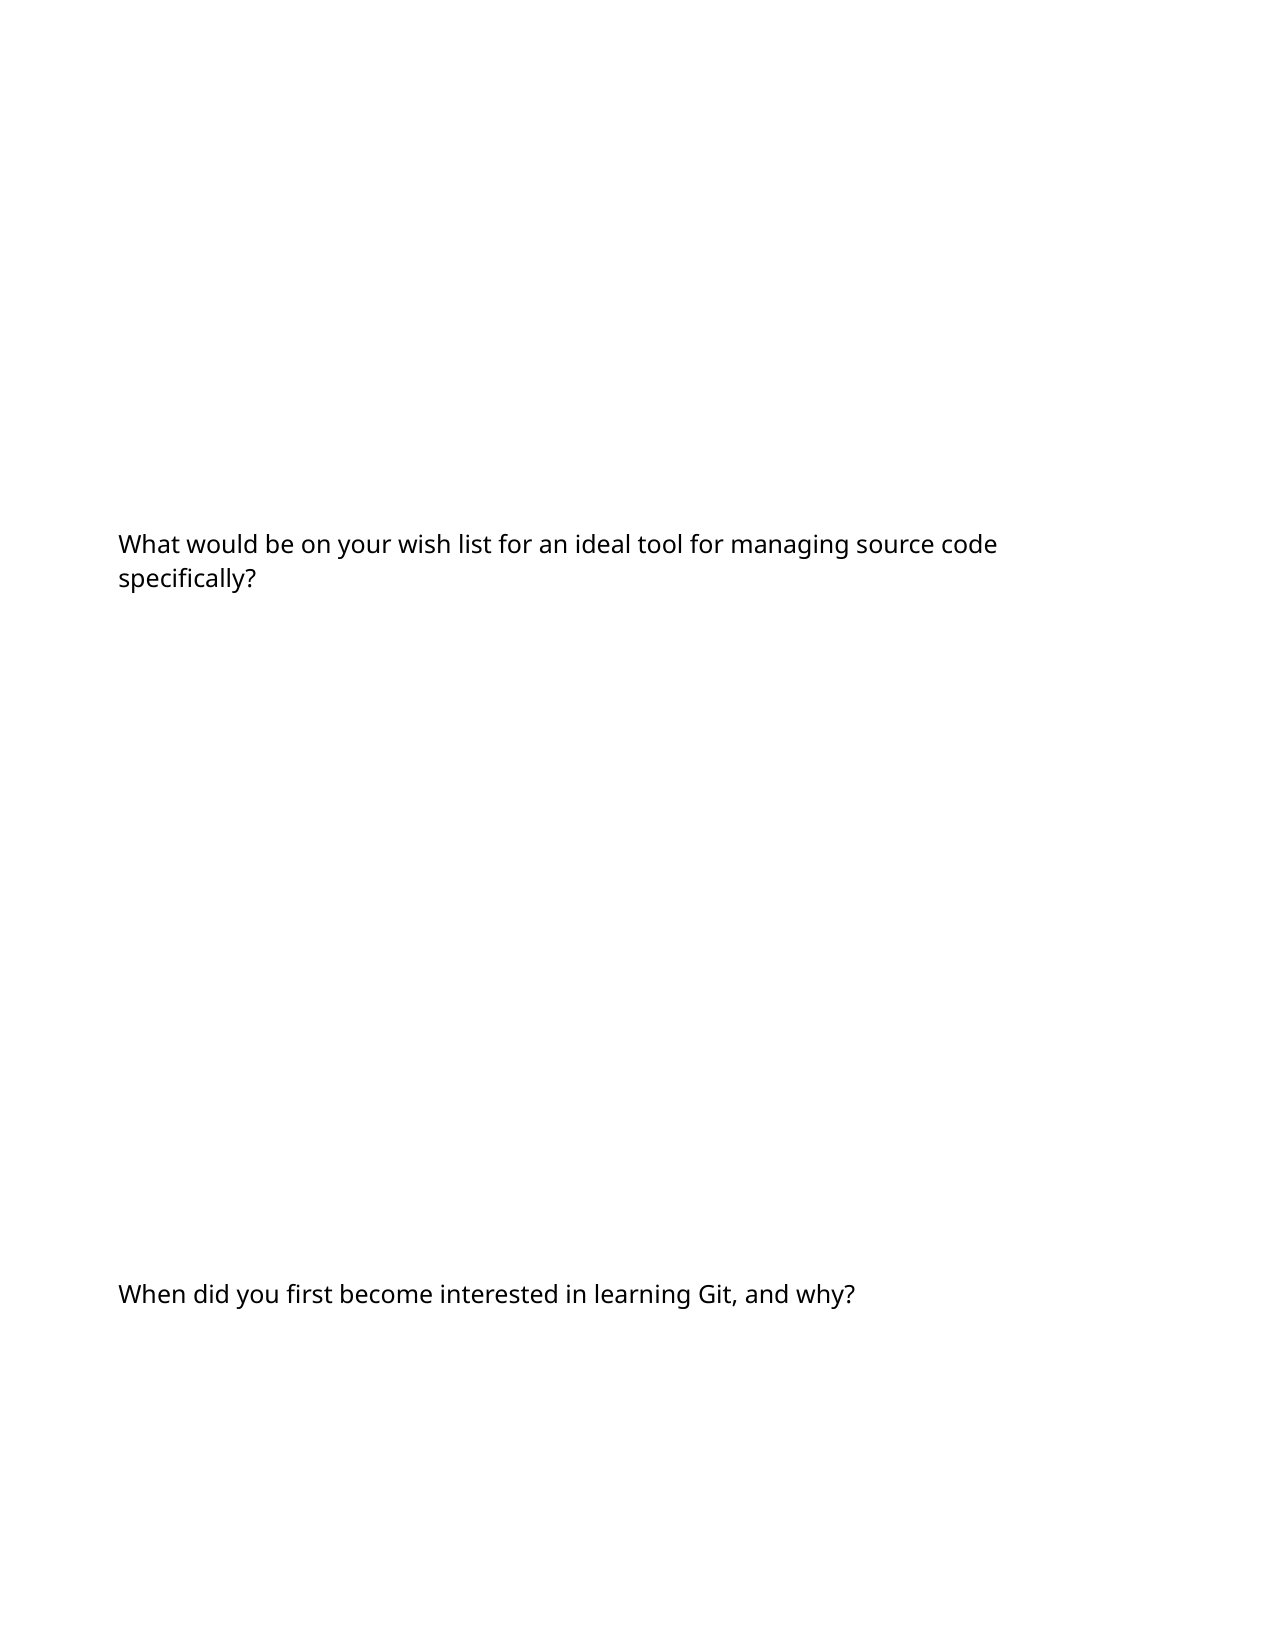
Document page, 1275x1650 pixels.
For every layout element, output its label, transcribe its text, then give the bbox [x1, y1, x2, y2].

text What would be on your wish list for an ideal tool for managing source code [118, 527, 1157, 561]
text specifically? [118, 561, 1157, 595]
text When did you first become interested in learning Git, and why? [118, 1276, 1157, 1310]
